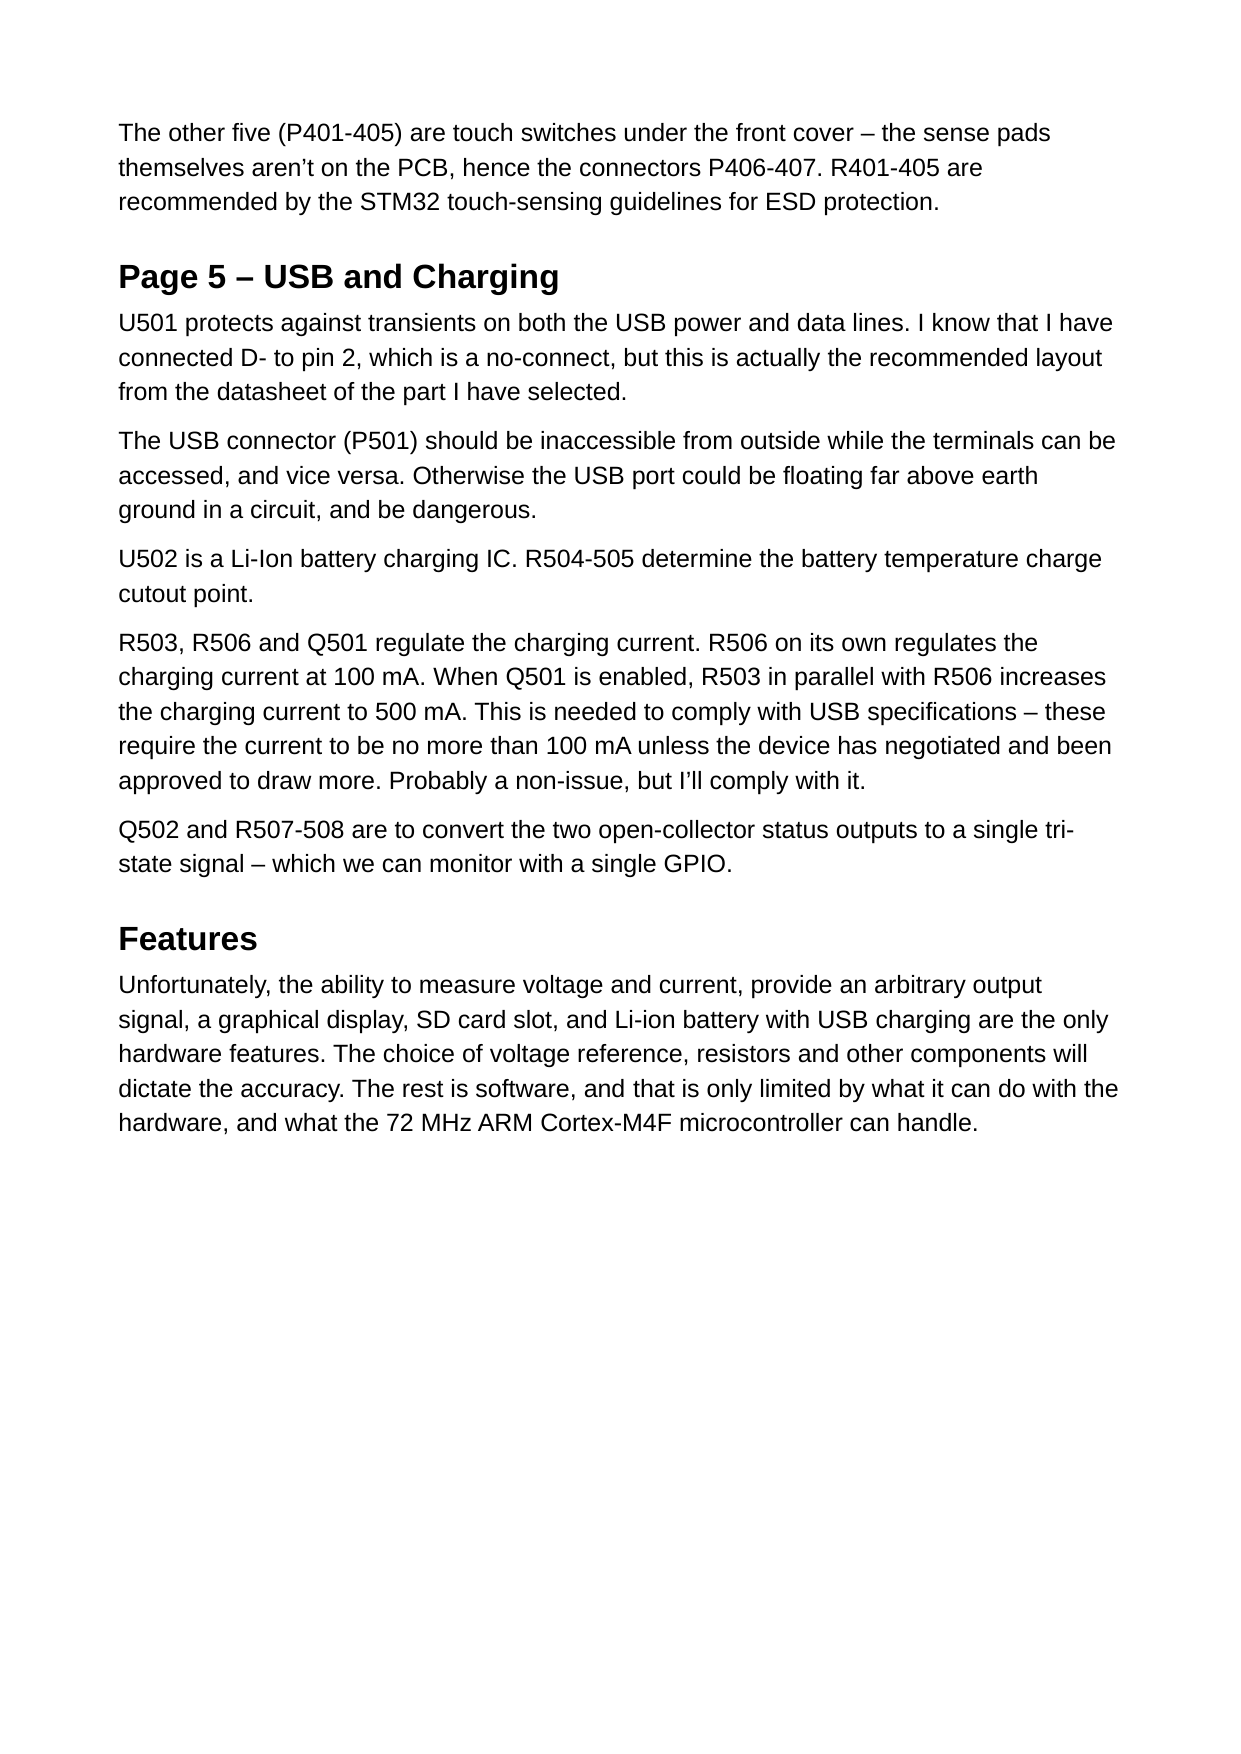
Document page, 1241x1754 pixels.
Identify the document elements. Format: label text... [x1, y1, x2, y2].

subtitle Features [118, 919, 1122, 958]
subtitle Page 5 – USB and Charging [118, 257, 1122, 296]
text U501 protects against transients on both the USB power and data lines. I know that I have connected D- to pin 2, which is a no-connect, but this is actually the recommended layout from the datasheet of the part I have selected. [118, 308, 1122, 406]
text The other five (P401-405) are touch switches under the front cover – the sense pads themselves aren’t on the PCB, hence the connectors P406-407. R401-405 are recommended by the STM32 touch-sensing guidelines for ESD protection. [118, 118, 1122, 216]
text The USB connector (P501) should be inaccessible from outside while the terminals can be accessed, and vice versa. Otherwise the USB port could be floating far above earth ground in a circuit, and be dangerous. [118, 426, 1122, 524]
text Q502 and R507-508 are to convert the two open-collector status outputs to a single tri-state signal – which we can monitor with a single GPIO. [118, 815, 1122, 878]
text U502 is a Li-Ion battery charging IC. R504-505 determine the battery temperature charge cutout point. [118, 544, 1122, 607]
text Unfortunately, the ability to measure voltage and current, provide an arbitrary output signal, a graphical display, SD card slot, and Li-ion battery with USB charging are the only hardware features. The choice of voltage reference, resistors and other components will dictate the accuracy. The rest is software, and that is only limited by what it can do with the hardware, and what the 72 MHz ARM Cortex-M4F microcontroller can handle. [118, 970, 1122, 1137]
text R503, R506 and Q501 regulate the charging current. R506 on its own regulates the charging current at 100 mA. When Q501 is enabled, R503 in parallel with R506 increases the charging current to 500 mA. This is needed to comply with USB specifications – these require the current to be no more than 100 mA unless the device has negotiated and been approved to draw more. Probably a non-issue, but I’ll comply with it. [118, 628, 1122, 794]
